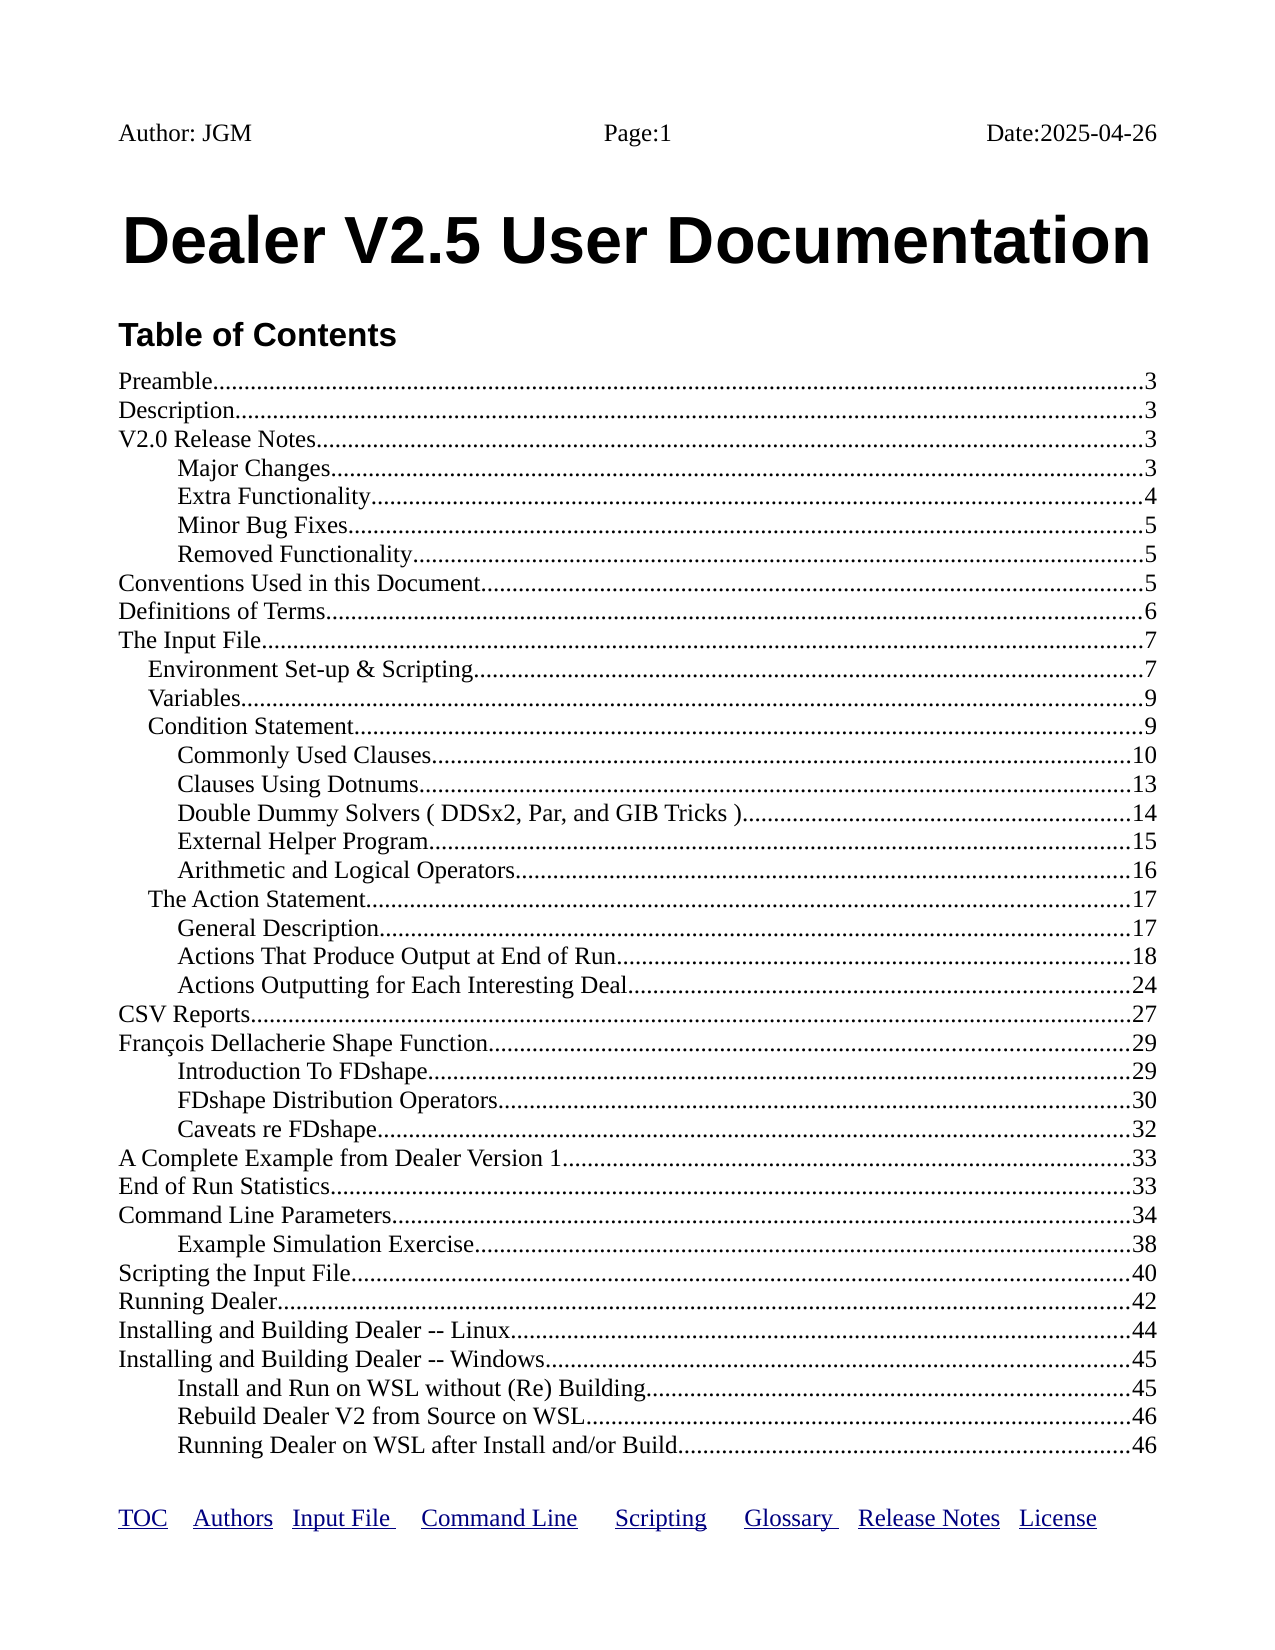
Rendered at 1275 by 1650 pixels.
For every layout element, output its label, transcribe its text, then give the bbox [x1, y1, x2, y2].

text Running Dealer 42 [118, 1286, 1157, 1315]
subtitle Table of Contents [118, 316, 1157, 354]
text Removed Functionality 5 [177, 539, 1157, 568]
text Condition Statement 9 [148, 711, 1157, 740]
text Command Line Parameters 34 [118, 1200, 1157, 1229]
text A Complete Example from Dealer Version 1 33 [118, 1143, 1157, 1171]
text V2.0 Release Notes 3 [118, 424, 1157, 453]
text Conventions Used in this Document 5 [118, 568, 1157, 596]
text End of Run Statistics 33 [118, 1171, 1157, 1200]
text Arithmetic and Logical Operators 16 [177, 855, 1157, 884]
text Definitions of Terms 6 [118, 596, 1157, 625]
text CSV Reports 27 [118, 999, 1157, 1028]
text Installing and Building Dealer -- Windows 45 [118, 1344, 1157, 1373]
text Environment Set-up & Scripting 7 [148, 654, 1157, 683]
text Introduction To FDshape 29 [177, 1056, 1157, 1085]
text Actions That Produce Output at End of Run 18 [177, 941, 1157, 970]
text Rebuild Dealer V2 from Source on WSL 46 [177, 1401, 1157, 1430]
text External Helper Program 15 [177, 826, 1157, 855]
text Scripting the Input File 40 [118, 1258, 1157, 1286]
text Caveats re FDshape 32 [177, 1114, 1157, 1143]
text Commonly Used Clauses 10 [177, 740, 1157, 769]
text Install and Run on WSL without (Re) Building 45 [177, 1373, 1157, 1401]
text Example Simulation Exercise 38 [177, 1229, 1157, 1258]
text Installing and Building Dealer -- Linux 44 [118, 1315, 1157, 1344]
text Variables 9 [148, 683, 1157, 711]
text Clauses Using Dotnums 13 [177, 769, 1157, 798]
title Dealer V2.5 User Documentation [118, 201, 1157, 278]
text Major Changes 3 [177, 453, 1157, 481]
text Running Dealer on WSL after Install and/or Build 46 [177, 1430, 1157, 1459]
text General Description 17 [177, 913, 1157, 941]
text Description 3 [118, 395, 1157, 424]
text Preamble 3 [118, 366, 1157, 395]
text Double Dummy Solvers ( DDSx2, Par, and GIB Tricks ) 14 [177, 798, 1157, 826]
text The Action Statement 17 [148, 884, 1157, 913]
text Minor Bug Fixes 5 [177, 510, 1157, 539]
text FDshape Distribution Operators 30 [177, 1085, 1157, 1114]
text Actions Outputting for Each Interesting Deal 24 [177, 970, 1157, 999]
text François Dellacherie Shape Function 29 [118, 1028, 1157, 1056]
text Extra Functionality 4 [177, 481, 1157, 510]
text The Input File 7 [118, 625, 1157, 654]
